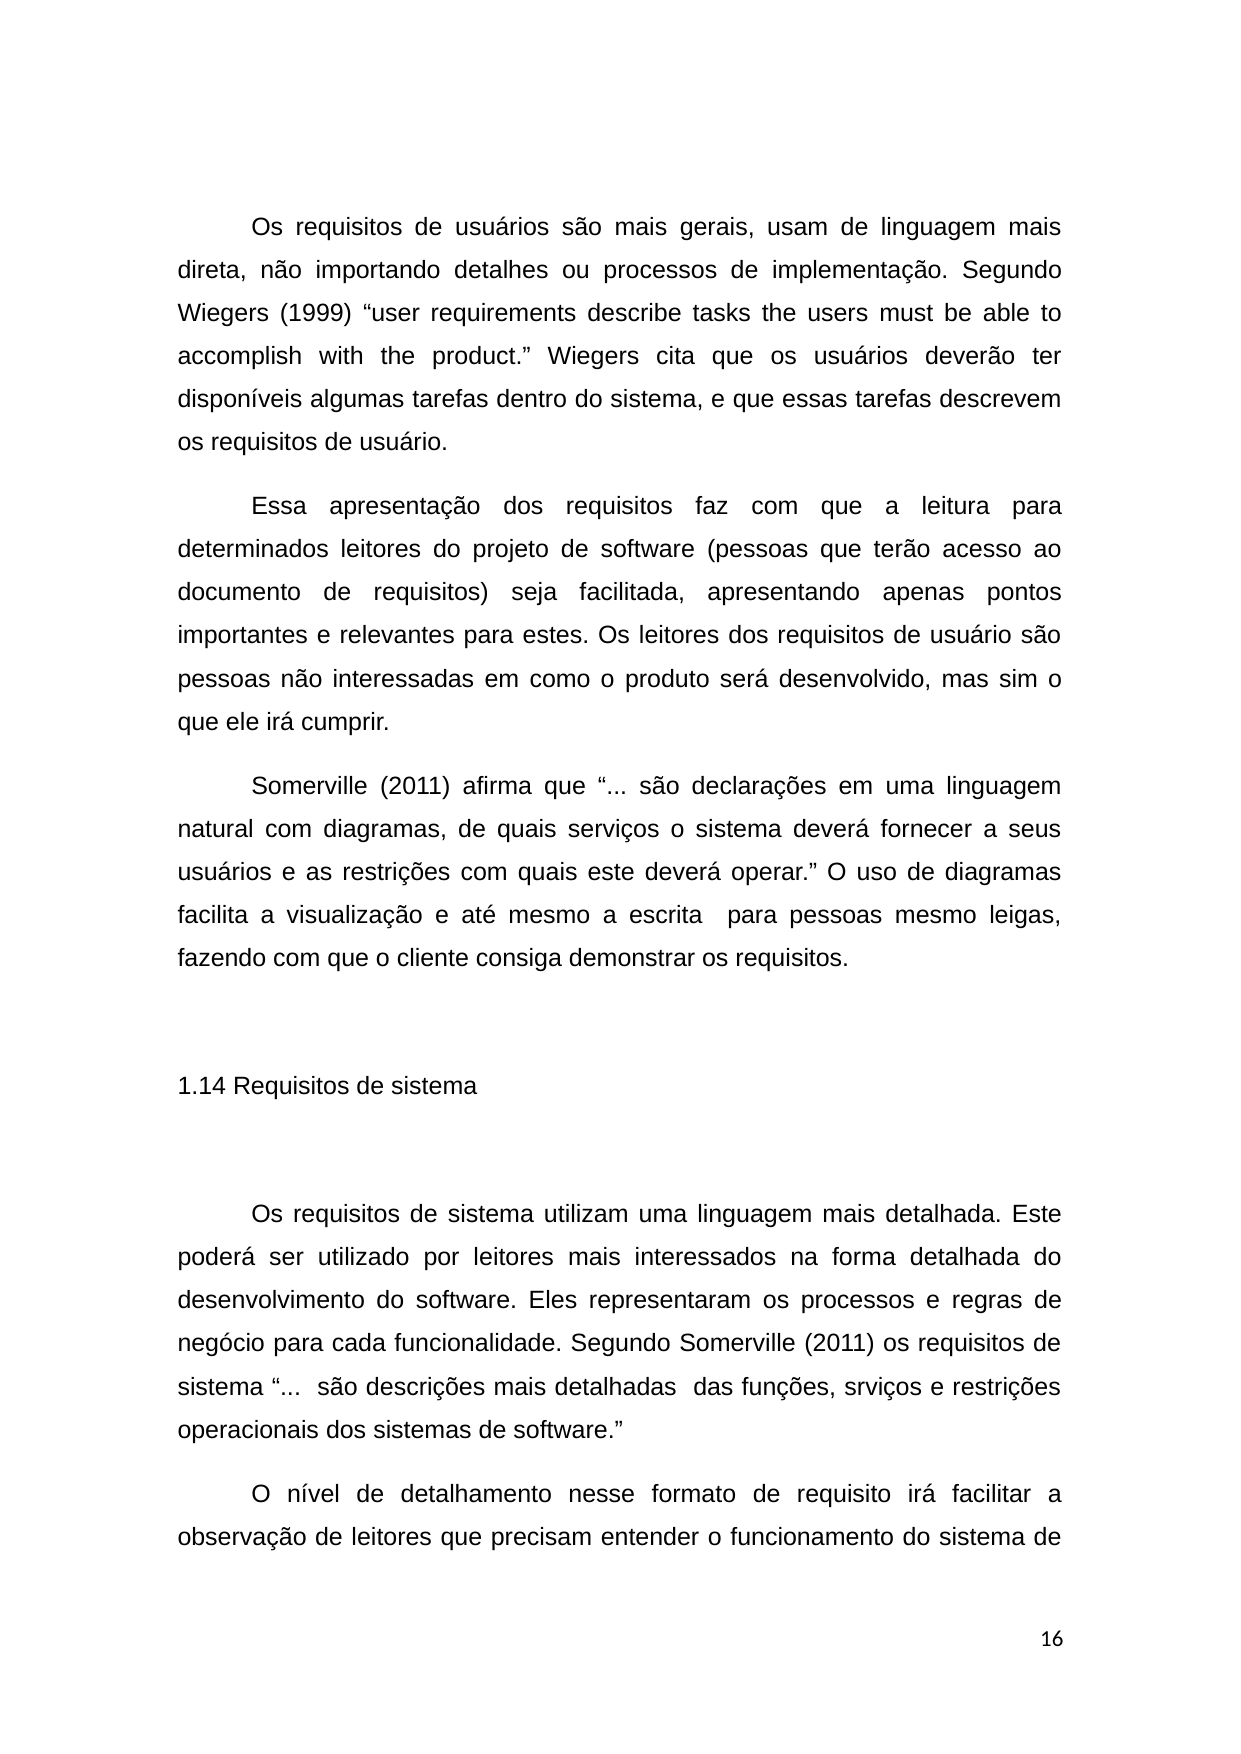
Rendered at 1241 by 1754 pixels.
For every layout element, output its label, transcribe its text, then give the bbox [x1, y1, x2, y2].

text O nível de detalhamento nesse formato de requisito irá facilitar a observação de leitores que precisam entender o funcionamento do sistema de [177, 1479, 1063, 1551]
text Essa apresentação dos requisitos faz com que a leitura para determinados leitores do projeto de software (pessoas que terão acesso ao documento de requisitos) seja facilitada, apresentando apenas pontos importantes e relevantes para estes. Os leitores dos requisitos de usuário são pessoas não interessadas em como o produto será desenvolvido, mas sim o que ele irá cumprir. [177, 491, 1063, 736]
text 1.14 Requisitos de sistema [177, 1071, 1063, 1100]
text Os requisitos de sistema utilizam uma linguagem mais detalhada. Este poderá ser utilizado por leitores mais interessados na forma detalhada do desenvolvimento do software. Eles representaram os processos e regras de negócio para cada funcionalidade. Segundo Somerville (2011) os requisitos de sistema “... são descrições mais detalhadas das funções, srviços e restrições operacionais dos sistemas de software.” [177, 1199, 1063, 1443]
text Os requisitos de usuários são mais gerais, usam de linguagem mais direta, não importando detalhes ou processos de implementação. Segundo Wiegers (1999) “user requirements describe tasks the users must be able to accomplish with the product.” Wiegers cita que os usuários deverão ter disponíveis algumas tarefas dentro do sistema, e que essas tarefas descrevem os requisitos de usuário. [177, 212, 1063, 456]
text Somerville (2011) afirma que “... são declarações em uma linguagem natural com diagramas, de quais serviços o sistema deverá fornecer a seus usuários e as restrições com quais este deverá operar.” O uso de diagramas facilita a visualização e até mesmo a escrita para pessoas mesmo leigas, fazendo com que o cliente consiga demonstrar os requisitos. [177, 771, 1063, 972]
